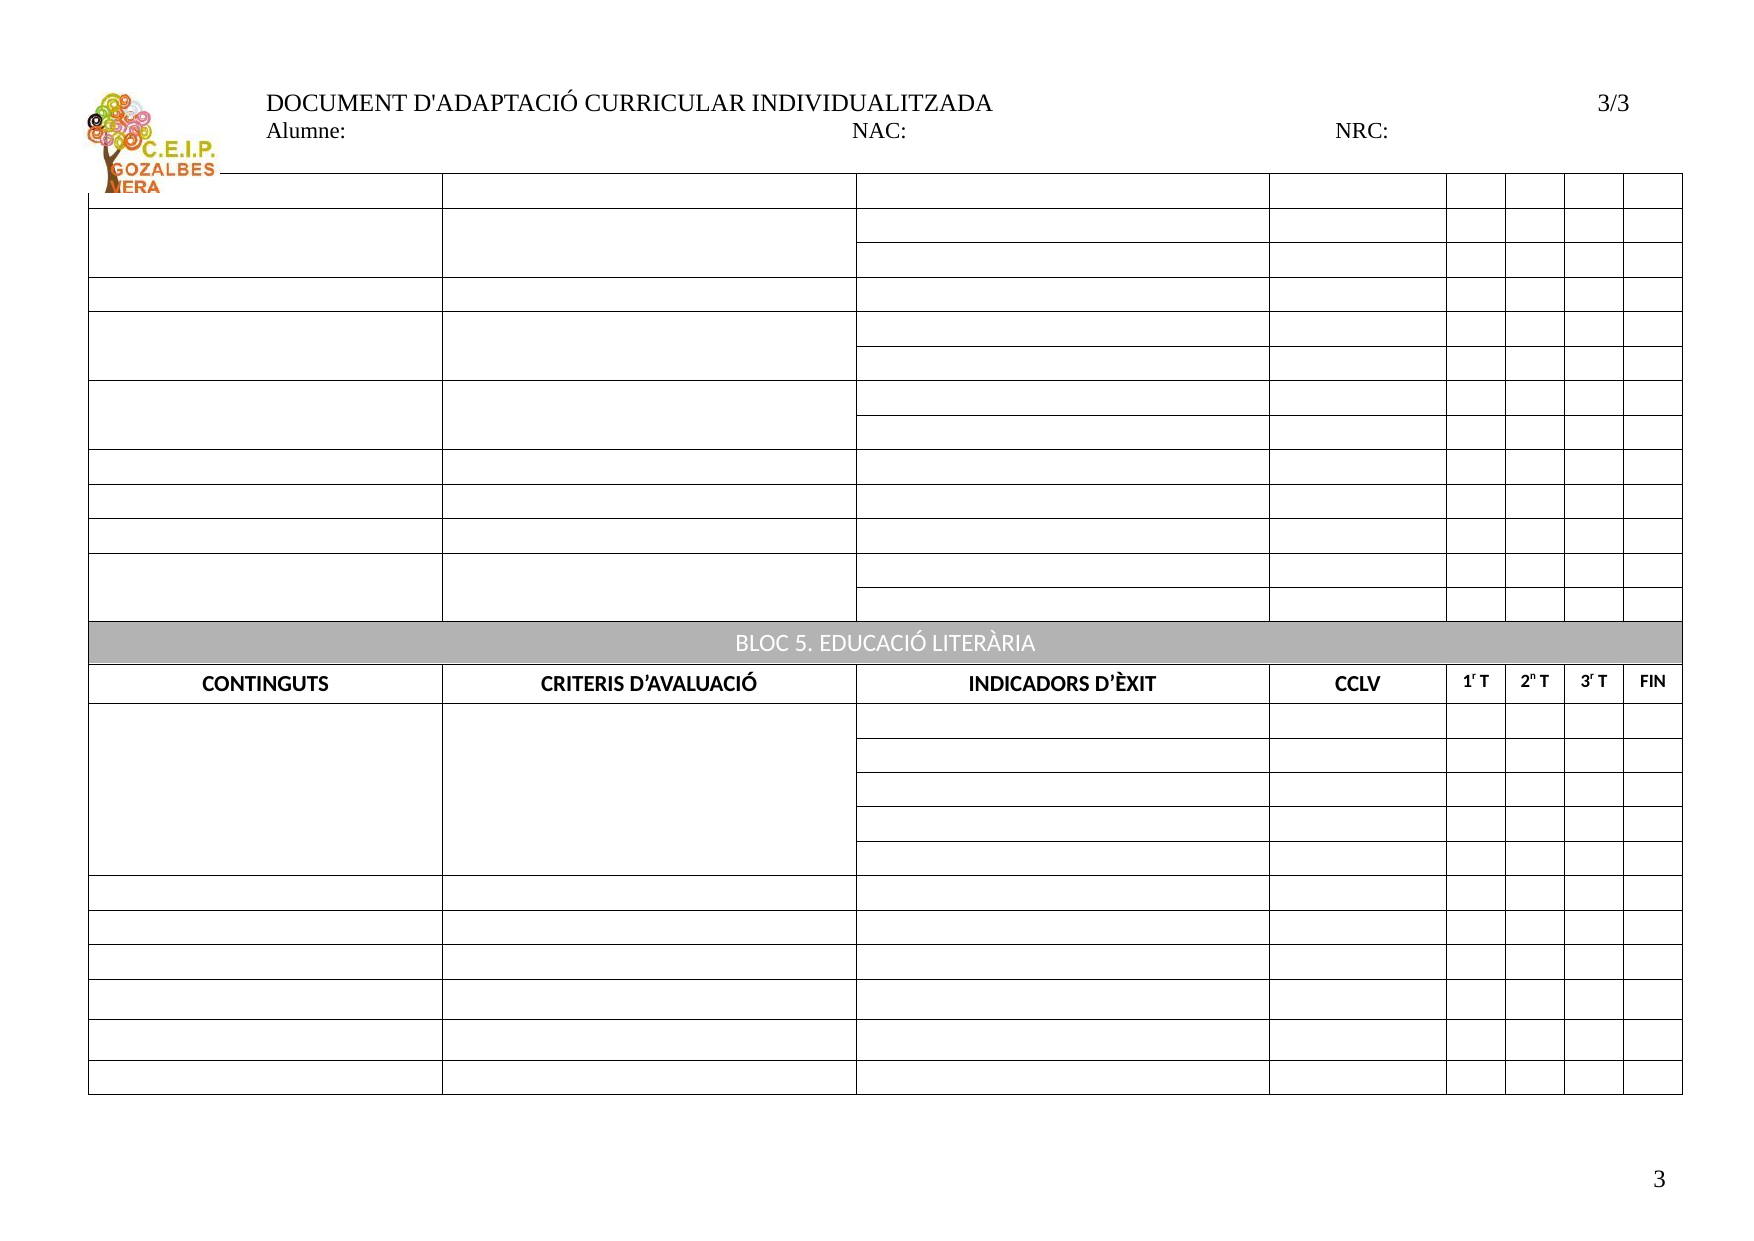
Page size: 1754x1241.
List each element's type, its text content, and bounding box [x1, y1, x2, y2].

table_cell [857, 347, 1269, 380]
table_cell 3r T [1565, 665, 1623, 703]
table_cell [1506, 911, 1564, 944]
table_cell [1447, 485, 1505, 518]
table_cell [443, 1061, 856, 1094]
table_cell [1565, 243, 1623, 277]
table_cell [443, 278, 856, 311]
table_cell [1624, 739, 1682, 772]
table_cell [89, 450, 442, 483]
table_cell FIN [1624, 665, 1682, 703]
table_cell [1565, 519, 1623, 552]
table_cell INDICADORS D’ÈXIT [857, 665, 1269, 703]
table_cell [89, 876, 442, 910]
table_cell [1506, 381, 1564, 414]
table_cell [1624, 381, 1682, 414]
table_cell [1565, 980, 1623, 1019]
table_cell [1447, 312, 1505, 346]
table_cell [1506, 739, 1564, 772]
table_cell [1624, 773, 1682, 806]
table_cell [857, 807, 1269, 841]
table_cell [1270, 842, 1446, 875]
table_cell [1624, 1061, 1682, 1094]
table_cell [1624, 588, 1682, 621]
table_cell [443, 312, 856, 380]
table_cell [857, 381, 1269, 414]
table_cell [1270, 243, 1446, 277]
table_cell [1565, 807, 1623, 841]
table_cell [1506, 519, 1564, 552]
table_cell [1565, 312, 1623, 346]
table_cell 2n T [1506, 665, 1564, 703]
table_cell [1270, 519, 1446, 552]
table_cell [1565, 773, 1623, 806]
table_cell [1270, 773, 1446, 806]
table_cell [1447, 519, 1505, 552]
table_cell [1506, 704, 1564, 737]
table_cell [1565, 174, 1623, 208]
table_cell [89, 911, 442, 944]
table_cell [89, 209, 442, 277]
table_cell [857, 209, 1269, 242]
table_cell [443, 911, 856, 944]
table_cell [1270, 174, 1446, 208]
table_cell [1447, 416, 1505, 449]
table_cell [1565, 450, 1623, 483]
table_cell [1506, 312, 1564, 346]
table_cell [443, 945, 856, 979]
table_cell [1624, 980, 1682, 1019]
table_cell [89, 980, 442, 1019]
table_cell [1506, 876, 1564, 910]
table_cell [1565, 278, 1623, 311]
table_cell [1565, 911, 1623, 944]
table_cell [857, 519, 1269, 552]
table_cell [1270, 876, 1446, 910]
table_cell CRITERIS D’AVALUACIÓ [443, 665, 856, 703]
table_cell [857, 1061, 1269, 1094]
table_cell [1447, 704, 1505, 737]
table_cell [1270, 588, 1446, 621]
table_cell [1565, 485, 1623, 518]
table_cell [1624, 450, 1682, 483]
table_cell [1270, 739, 1446, 772]
table_cell [1506, 807, 1564, 841]
table_cell [89, 278, 442, 311]
table_cell [1624, 209, 1682, 242]
table_cell [857, 278, 1269, 311]
table_cell [1506, 243, 1564, 277]
table_cell [1447, 739, 1505, 772]
table_cell [443, 519, 856, 552]
table_cell [1624, 243, 1682, 277]
table_cell [1447, 209, 1505, 242]
table_cell [1565, 1061, 1623, 1094]
table_cell [1624, 174, 1682, 208]
table_cell [1565, 1020, 1623, 1059]
table_cell [1447, 807, 1505, 841]
table_cell [857, 911, 1269, 944]
table_cell [1447, 773, 1505, 806]
table_cell BLOC 5. EDUCACIÓ LITERÀRIA [89, 622, 1682, 663]
table_cell [1565, 876, 1623, 910]
table_cell [1506, 554, 1564, 587]
table_cell [857, 450, 1269, 483]
table_cell [1447, 554, 1505, 587]
table_cell [1270, 450, 1446, 483]
table_cell [1447, 1020, 1505, 1059]
table_cell [1270, 312, 1446, 346]
table_cell [857, 485, 1269, 518]
table_cell CONTINGUTS [89, 665, 442, 703]
table_cell [1270, 911, 1446, 944]
table_cell [220, 174, 442, 192]
table_cell [1624, 876, 1682, 910]
table_cell [443, 554, 856, 621]
picture [82, 92, 220, 193]
table_cell [1447, 588, 1505, 621]
table_cell [89, 554, 442, 621]
table_cell [1506, 485, 1564, 518]
table_cell [857, 842, 1269, 875]
table_cell [1624, 485, 1682, 518]
table_cell [1624, 347, 1682, 380]
table_cell [857, 588, 1269, 621]
table_cell [1447, 980, 1505, 1019]
table_cell [857, 312, 1269, 346]
table_cell [1506, 1061, 1564, 1094]
table_cell [1506, 773, 1564, 806]
table_cell [89, 381, 442, 449]
table_cell [1270, 209, 1446, 242]
table_cell [857, 1020, 1269, 1059]
table_cell [857, 773, 1269, 806]
table_cell [443, 980, 856, 1019]
table_cell [1447, 243, 1505, 277]
table_cell [1565, 381, 1623, 414]
table_cell [1565, 945, 1623, 979]
table_cell [1565, 416, 1623, 449]
table_cell [1624, 312, 1682, 346]
table_cell [1270, 347, 1446, 380]
table_cell [1270, 416, 1446, 449]
table_cell [857, 739, 1269, 772]
table_cell [1506, 980, 1564, 1019]
table_cell [1447, 842, 1505, 875]
table_cell [1506, 209, 1564, 242]
table_cell [89, 1020, 442, 1059]
table_cell [1270, 485, 1446, 518]
table_cell [443, 209, 856, 277]
table_cell [1270, 945, 1446, 979]
table_cell [1565, 588, 1623, 621]
table_cell [443, 876, 856, 910]
table_cell [1447, 278, 1505, 311]
table_cell [89, 312, 442, 380]
table_cell [857, 243, 1269, 277]
table_cell [1506, 450, 1564, 483]
table_cell [1565, 347, 1623, 380]
table_cell [1624, 842, 1682, 875]
table_cell [1447, 381, 1505, 414]
table_cell [443, 1020, 856, 1059]
table_cell [1506, 842, 1564, 875]
table_cell [1270, 381, 1446, 414]
table_cell [1565, 209, 1623, 242]
table_cell [1624, 278, 1682, 311]
table_cell [1565, 739, 1623, 772]
table_cell [1506, 174, 1564, 208]
table_cell [1447, 450, 1505, 483]
table_cell CCLV [1270, 665, 1446, 703]
table_cell [89, 704, 442, 875]
table_cell [857, 554, 1269, 587]
table_cell [1447, 1061, 1505, 1094]
table_cell [1270, 1020, 1446, 1059]
table_cell [89, 1061, 442, 1094]
table_cell [1565, 554, 1623, 587]
table_cell [443, 450, 856, 483]
table_cell [1506, 1020, 1564, 1059]
table_cell [1447, 911, 1505, 944]
table_cell [1565, 842, 1623, 875]
table_cell [89, 519, 442, 552]
table_cell [1447, 945, 1505, 979]
table_cell [857, 174, 1269, 208]
table_cell [443, 704, 856, 875]
table_cell [857, 945, 1269, 979]
table_cell [443, 174, 856, 208]
table_cell [1270, 980, 1446, 1019]
table_cell [1624, 554, 1682, 587]
table_cell [89, 485, 442, 518]
table_cell [1447, 876, 1505, 910]
table_cell [857, 416, 1269, 449]
table_cell [1624, 416, 1682, 449]
table_cell [1270, 278, 1446, 311]
table_cell [1624, 945, 1682, 979]
table_cell [1270, 1061, 1446, 1094]
table_cell [1447, 174, 1505, 208]
table_cell [443, 485, 856, 518]
table_cell [1270, 807, 1446, 841]
table_cell [1624, 704, 1682, 737]
table_cell [1506, 416, 1564, 449]
table_cell [1270, 554, 1446, 587]
table_cell [1624, 911, 1682, 944]
table_cell [857, 704, 1269, 737]
table_cell [1565, 704, 1623, 737]
table_cell [89, 193, 442, 208]
table_cell [857, 876, 1269, 910]
table_cell [1447, 347, 1505, 380]
table_cell [89, 945, 442, 979]
table_cell [443, 381, 856, 449]
table_cell [1506, 278, 1564, 311]
table_cell [1624, 519, 1682, 552]
table_cell [1270, 704, 1446, 737]
table_cell [857, 980, 1269, 1019]
table_cell [1624, 1020, 1682, 1059]
table_cell [1506, 945, 1564, 979]
table_cell [1506, 588, 1564, 621]
table_cell [1506, 347, 1564, 380]
table_cell 1r T [1447, 665, 1505, 703]
table_cell [1624, 807, 1682, 841]
